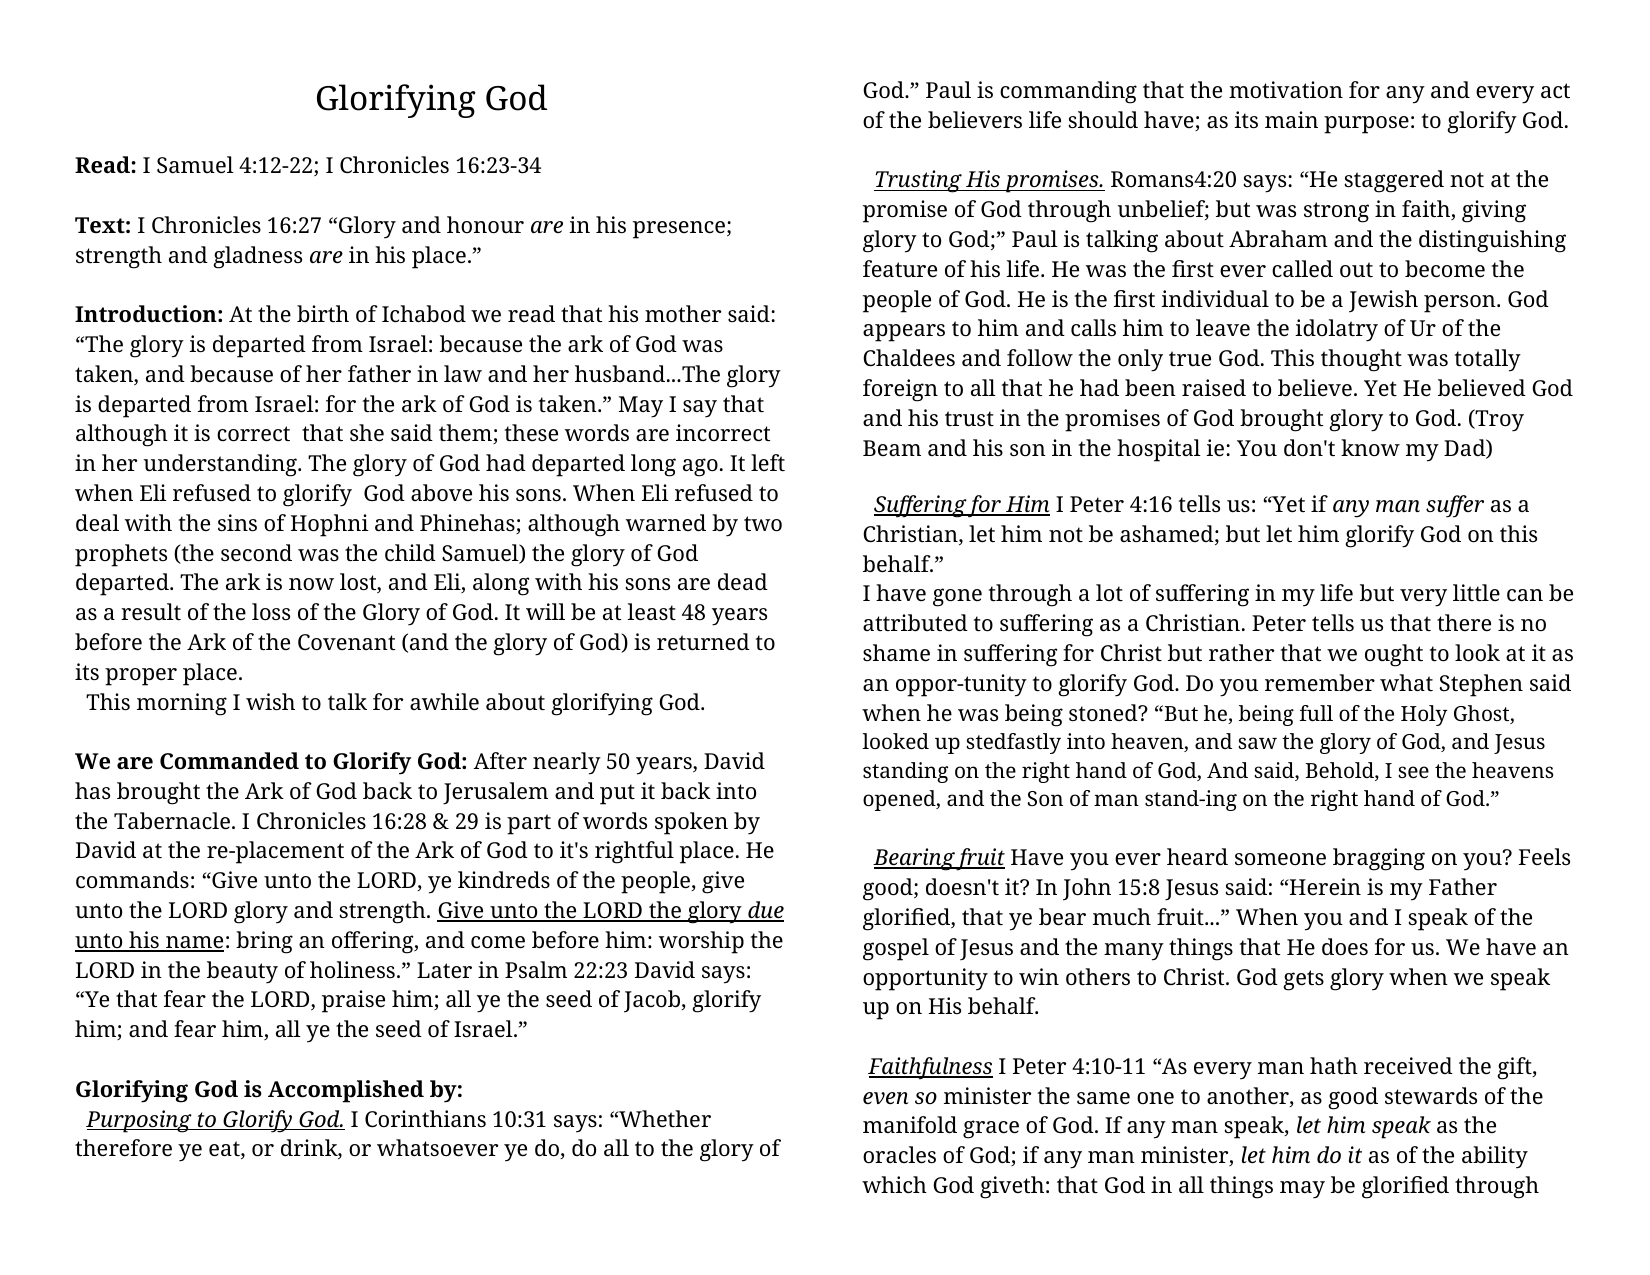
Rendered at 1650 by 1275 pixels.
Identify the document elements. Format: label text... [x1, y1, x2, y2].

text Suffering for Him I Peter 4:16 tells us: “Yet if any man suffer as a Christian, let him not be ashamed; but let him glorify God on this behalf.” [862, 489, 1575, 578]
text Trusting His promises. Romans4:20 says: “He staggered not at the promise of God through unbelief; but was strong in faith, giving glory to God;” Paul is talking about Abraham and the distinguishing feature of his life. He was the first ever called out to become the people of God. He is the first individual to be a Jewish person. God appears to him and calls him to leave the idolatry of Ur of the Chaldees and follow the only true God. This thought was totally foreign to all that he had been raised to believe. Yet He believed God and his trust in the promises of God brought glory to God. (Troy Beam and his son in the hospital ie: You don't know my Dad) [862, 164, 1575, 462]
text Glorifying God [75, 75, 787, 120]
text I have gone through a lot of suffering in my life but very little can be attributed to suffering as a Christian. Peter tells us that there is no shame in suffering for Christ but rather that we ought to look at it as an oppor-tunity to glorify God. Do you remember what Stephen said when he was being stoned? “But he, being full of the Holy Ghost, looked up stedfastly into heaven, and saw the glory of God, and Jesus standing on the right hand of God, And said, Behold, I see the heavens opened, and the Son of man stand-ing on the right hand of God.” [862, 578, 1575, 813]
text Faithfulness I Peter 4:10-11 “As every man hath received the gift, even so minister the same one to another, as good stewards of the manifold grace of God. If any man speak, let him speak as the oracles of God; if any man minister, let him do it as of the ability which God giveth: that God in all things may be glorified through [862, 1051, 1575, 1200]
text Text: I Chronicles 16:27 “Glory and honour are in his presence; strength and gladness are in his place.” [75, 210, 787, 269]
text Bearing fruit Have you ever heard someone bragging on you? Feels good; doesn't it? In John 15:8 Jesus said: “Herein is my Father glorified, that ye bear much fruit...” When you and I speak of the gospel of Jesus and the many things that He does for us. We have an opportunity to win others to Christ. God gets glory when we speak up on His behalf. [862, 842, 1575, 1021]
text Glorifying God is Accomplished by: [75, 1074, 787, 1103]
text Purposing to Glorify God. I Corinthians 10:31 says: “Whether therefore ye eat, or drink, or whatsoever ye do, do all to the glory of [75, 1103, 787, 1163]
text Read: I Samuel 4:12-22; I Chronicles 16:23-34 [75, 150, 787, 180]
text We are Commanded to Glorify God: After nearly 50 years, David has brought the Ark of God back to Jerusalem and put it back into the Tabernacle. I Chronicles 16:28 & 29 is part of words spoken by David at the re-placement of the Ark of God to it's rightful place. He commands: “Give unto the LORD, ye kindreds of the people, give unto the LORD glory and strength. Give unto the LORD the glory due unto his name: bring an offering, and come before him: worship the LORD in the beauty of holiness.” Later in Psalm 22:23 David says: “Ye that fear the LORD, praise him; all ye the seed of Jacob, glorify him; and fear him, all ye the seed of Israel.” [75, 746, 787, 1044]
text God.” Paul is commanding that the motivation for any and every act of the believers life should have; as its main purpose: to glorify God. [862, 75, 1575, 134]
subtitle This morning I wish to talk for awhile about glorifying God. [75, 686, 787, 716]
subtitle Introduction: At the birth of Ichabod we read that his mother said: “The glory is departed from Israel: because the ark of God was taken, and because of her father in law and her husband...The glory is departed from Israel: for the ark of God is taken.” May I say that although it is correct that she said them; these words are incorrect in her understanding. The glory of God had departed long ago. It left when Eli refused to glorify God above his sons. When Eli refused to deal with the sins of Hophni and Phinehas; although warned by two prophets (the second was the child Samuel) the glory of God departed. The ark is now lost, and Eli, along with his sons are dead as a result of the loss of the Glory of God. It will be at least 48 years before the Ark of the Covenant (and the glory of God) is returned to its proper place. [75, 299, 787, 686]
